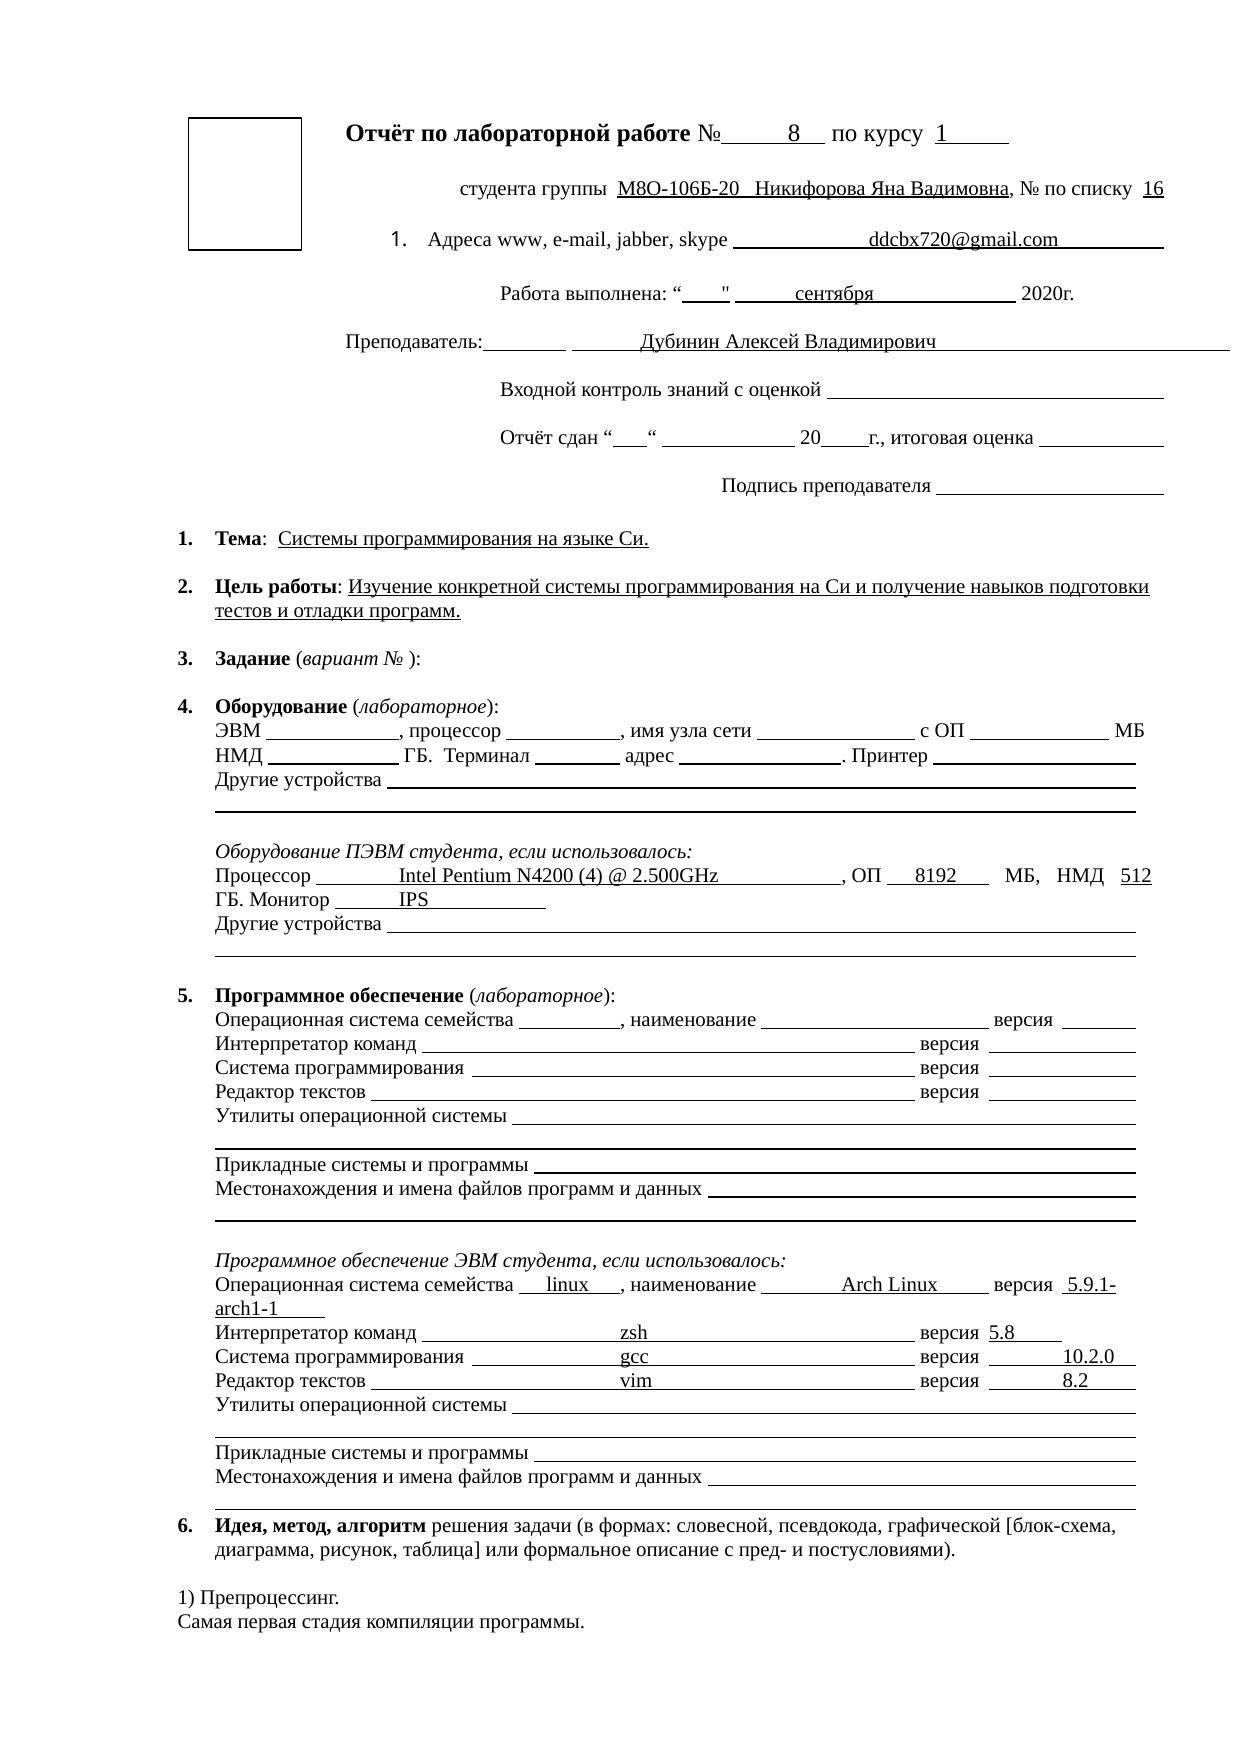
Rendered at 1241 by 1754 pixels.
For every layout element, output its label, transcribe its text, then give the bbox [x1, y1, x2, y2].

text Процессор Intel Pentium N4200 (4) @ 2.500GHz , ОП 8192 МБ, НМД 512 ГБ. Монитор IPS [215, 863, 1152, 911]
text ЭВМ , процессор , имя узла сети с ОП МБ [215, 718, 1152, 742]
text Самая первая стадия компиляции программы. [177, 1609, 1152, 1633]
text Интерпретатор команд версия [215, 1031, 1152, 1055]
list Программное обеспечение (лабораторное): [177, 983, 1152, 1007]
text Оборудование ПЭВМ студента, если использовалось: [215, 839, 1152, 863]
text Система программирования версия [215, 1055, 1152, 1079]
text Прикладные системы и программы [215, 1152, 1152, 1176]
list Задание (вариант № ): [177, 646, 1152, 670]
list Цель работы: Изучение конкретной системы программирования на Си и получение навыков подготовки тестов и отладки программ. [177, 574, 1152, 622]
text Система программирования gcc версия 10.2.0 [215, 1344, 1152, 1368]
text Прикладные системы и программы [215, 1440, 1152, 1464]
text Редактор текстов vim версия 8.2 [215, 1368, 1152, 1392]
text Другие устройства [215, 767, 1152, 815]
list Оборудование (лабораторное): [177, 694, 1152, 718]
text 1) Препроцессинг. [177, 1585, 1152, 1609]
text Другие устройства [215, 911, 1152, 959]
text Операционная система семейства , наименование версия [215, 1007, 1152, 1031]
text Утилиты операционной системы [215, 1103, 1152, 1152]
list Тема: Системы программирования на языке Си. [177, 526, 1152, 550]
table_header Отчёт по лабораторной работе № 8 по курсу 1 ­ студента группы М8О-106Б-20 Никифорова Яна Вадимовна, № по списку 16 Адреса www, e-mail, jabber, skype ddcbx720@gmail.com Работа выполнена: “ " сентября 2020г. Преподаватель: Дубинин Алексей Владимирович Входной контроль знаний с оценкой Отчёт сдан “ “ 20 г., итоговая оценка Подпись преподавателя [345, 118, 1163, 497]
text Утилиты операционной системы [215, 1392, 1152, 1440]
text НМД ГБ. Терминал адрес . Принтер [215, 742, 1152, 767]
list Идея, метод, алгоритм решения задачи (в формах: словесной, псевдокода, графической [блок-схема, диаграмма, рисунок, таблица] или формальное описание с пред- и постусловиями). [177, 1512, 1152, 1561]
text Операционная система семейства linux , наименование Arch Linux версия 5.9.1-arch1-1 [215, 1272, 1152, 1320]
text Программное обеспечение ЭВМ студента, если использовалось: [215, 1248, 1152, 1272]
table_header [177, 118, 345, 497]
text Местонахождения и имена файлов программ и данных [215, 1464, 1152, 1512]
text Редактор текстов версия [215, 1079, 1152, 1103]
text Интерпретатор команд zsh версия 5.8 [215, 1320, 1152, 1344]
text Местонахождения и имена файлов программ и данных [215, 1176, 1152, 1224]
